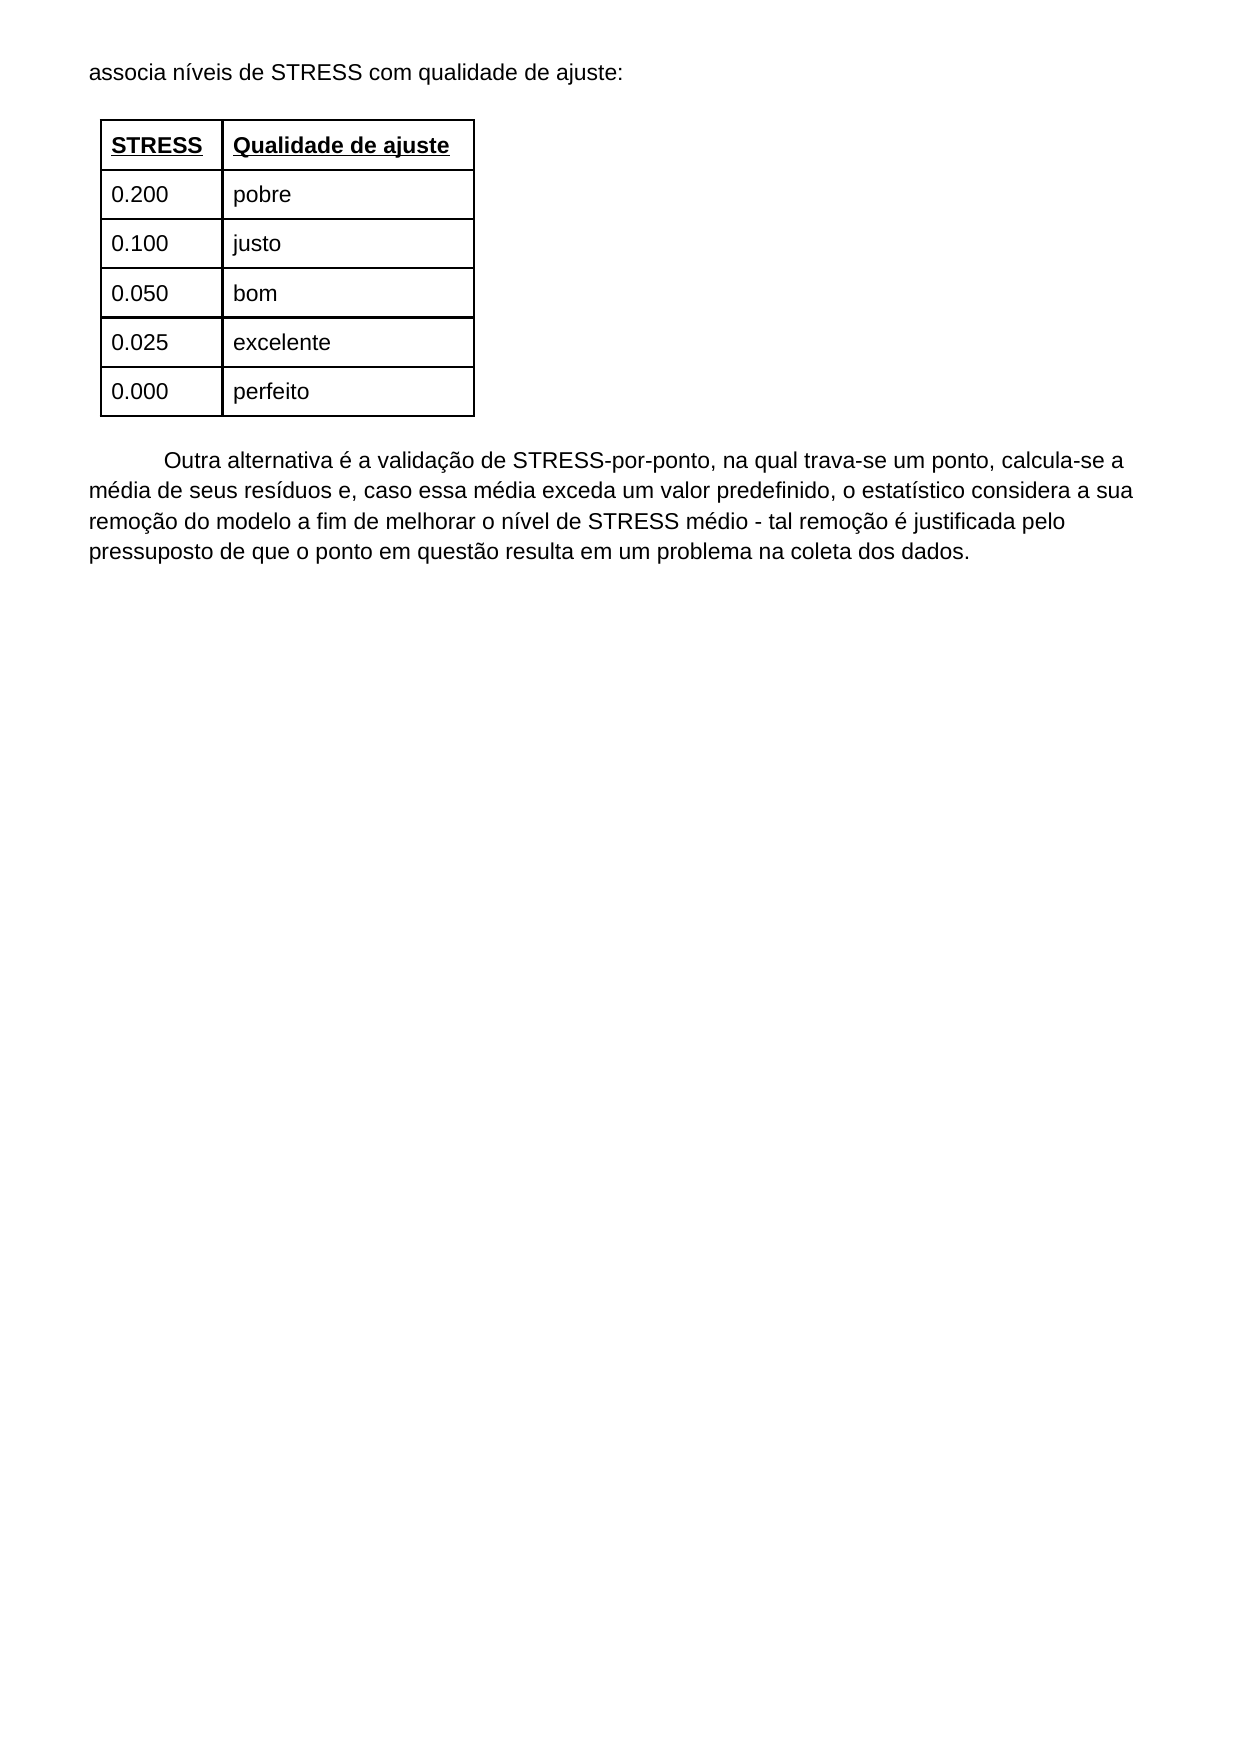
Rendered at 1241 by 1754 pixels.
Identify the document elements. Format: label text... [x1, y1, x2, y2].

table_header STRESS [102, 121, 221, 169]
table_cell bom [224, 269, 473, 316]
table_cell perfeito [224, 368, 473, 415]
table_cell pobre [224, 171, 473, 218]
table_cell 0.050 [102, 269, 221, 316]
text Outra alternativa é a validação de STRESS-por-ponto, na qual trava-se um ponto, calcula-se a média de seus resíduos e, caso essa média exceda um valor predefinido, o estatístico considera a sua remoção do modelo a fim de melhorar o nível de STRESS médio - tal remoção é justificada pelo pressuposto de que o ponto em questão resulta em um problema na coleta dos dados. [88, 447, 1152, 564]
table_cell excelente [224, 319, 473, 366]
table_header Qualidade de ajuste [224, 121, 473, 169]
table_cell 0.100 [102, 220, 221, 267]
table_cell 0.200 [102, 171, 221, 218]
table_cell justo [224, 220, 473, 267]
table_cell 0.025 [102, 319, 221, 366]
text associa níveis de STRESS com qualidade de ajuste: [88, 59, 1152, 85]
table_cell 0.000 [102, 368, 221, 415]
